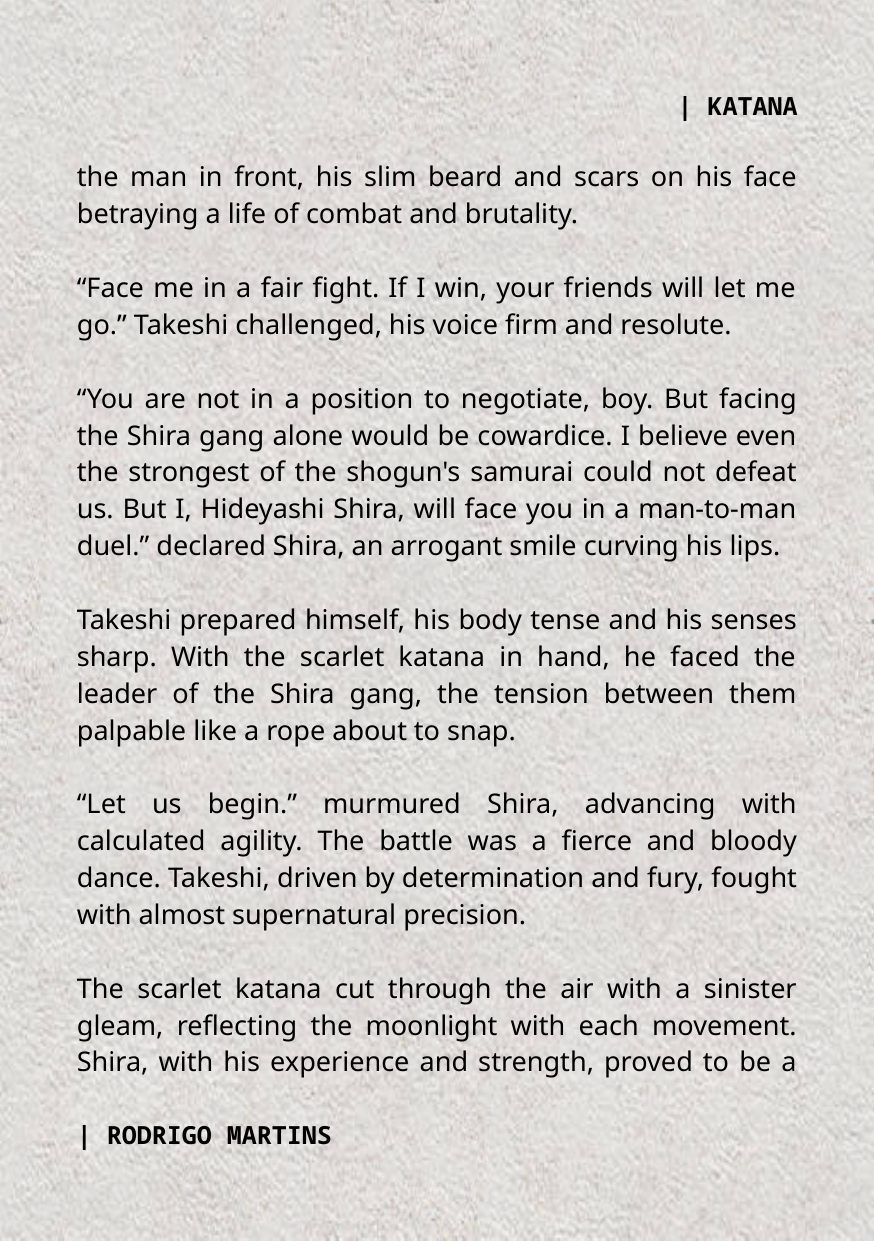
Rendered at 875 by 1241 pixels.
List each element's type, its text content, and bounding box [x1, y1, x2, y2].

text “Let us begin.” murmured Shira, advancing with calculated agility. The battle was a fierce and bloody dance. Takeshi, driven by determination and fury, fought with almost supernatural precision. [74, 785, 800, 932]
text “You are not in a position to negotiate, boy. But facing the Shira gang alone would be cowardice. I believe even the strongest of the shogun's samurai could not defeat us. But I, Hideyashi Shira, will face you in a man-to-man duel.” declared Shira, an arrogant smile curving his lips. [74, 379, 800, 563]
text the man in front, his slim beard and scars on his face betraying a life of combat and brutality. [74, 155, 800, 232]
picture [0, 0, 874, 1241]
text The scarlet katana cut through the air with a sinister gleam, reflecting the moonlight with each movement. Shira, with his experience and strength, proved to be a [74, 969, 800, 1083]
text “Face me in a fair fight. If I win, your friends will let me go.” Takeshi challenged, his voice firm and resolute. [74, 268, 800, 342]
text Takeshi prepared himself, his body tense and his senses sharp. With the scarlet katana in hand, he faced the leader of the Shira gang, the tension between them palpable like a rope about to snap. [74, 600, 800, 748]
